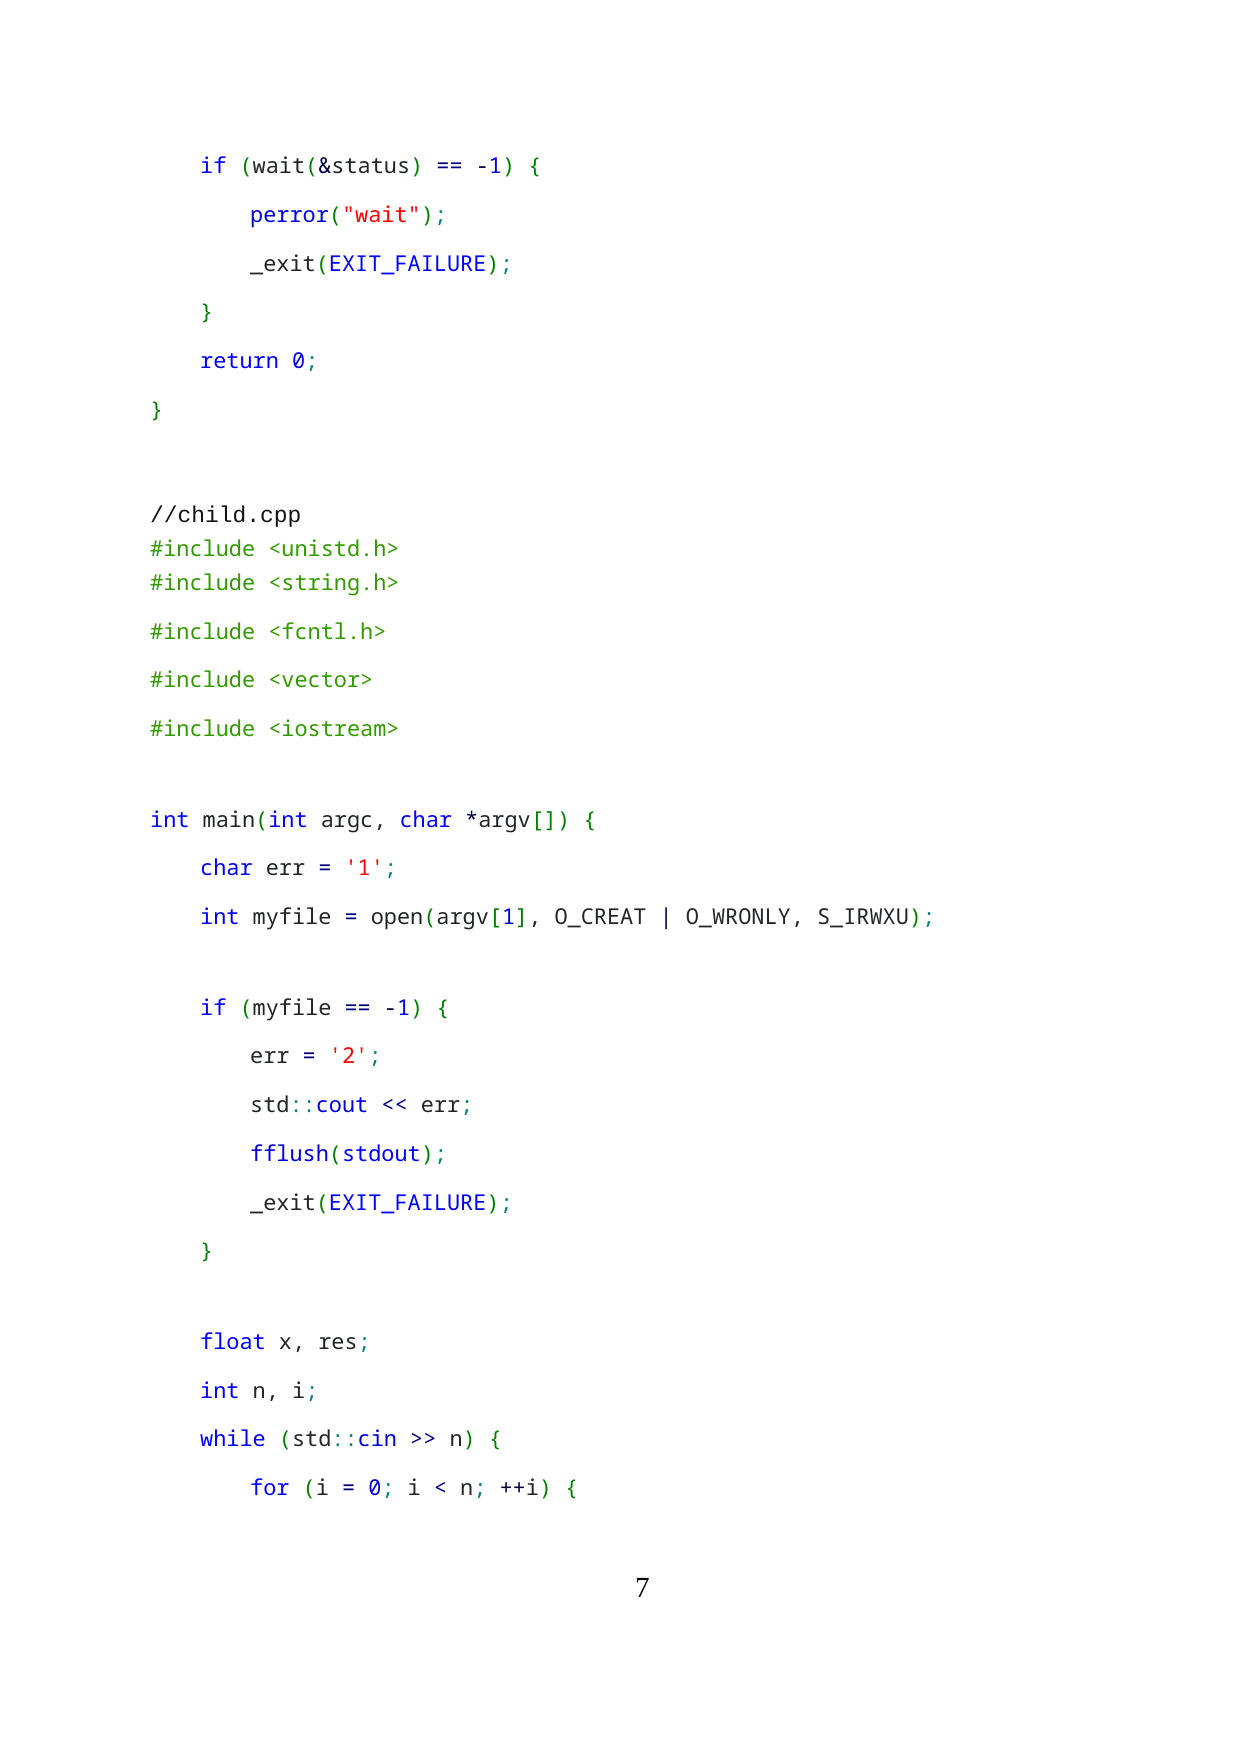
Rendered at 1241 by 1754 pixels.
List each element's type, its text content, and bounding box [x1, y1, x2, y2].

text } [150, 1235, 1091, 1265]
text #include <unistd.h> [150, 533, 1091, 562]
text perror("wait"); [150, 199, 1091, 228]
text int myfile = open(argv[1], O_CREAT | O_WRONLY, S_IRWXU); [150, 901, 1091, 931]
text fflush(stdout); [150, 1138, 1091, 1168]
text #include <iostream> [150, 713, 1091, 743]
text if (wait(&status) == -1) { [150, 150, 1091, 180]
text #include <string.h> [150, 567, 1091, 597]
text } [150, 394, 1091, 423]
text _exit(EXIT_FAILURE); [150, 247, 1091, 277]
text std::cout << err; [150, 1089, 1091, 1119]
text //child.cpp [150, 503, 1091, 529]
text err = '2'; [150, 1040, 1091, 1070]
text while (std::cin >> n) { [150, 1423, 1091, 1453]
text #include <fcntl.h> [150, 616, 1091, 645]
text float x, res; [150, 1326, 1091, 1356]
text if (myfile == -1) { [150, 992, 1091, 1021]
text for (i = 0; i < n; ++i) { [150, 1472, 1091, 1502]
text _exit(EXIT_FAILURE); [150, 1187, 1091, 1216]
text return 0; [150, 345, 1091, 375]
text int n, i; [150, 1375, 1091, 1404]
text int main(int argc, char *argv[]) { [150, 804, 1091, 833]
text #include <vector> [150, 664, 1091, 694]
text } [150, 296, 1091, 326]
text char err = '1'; [150, 852, 1091, 882]
